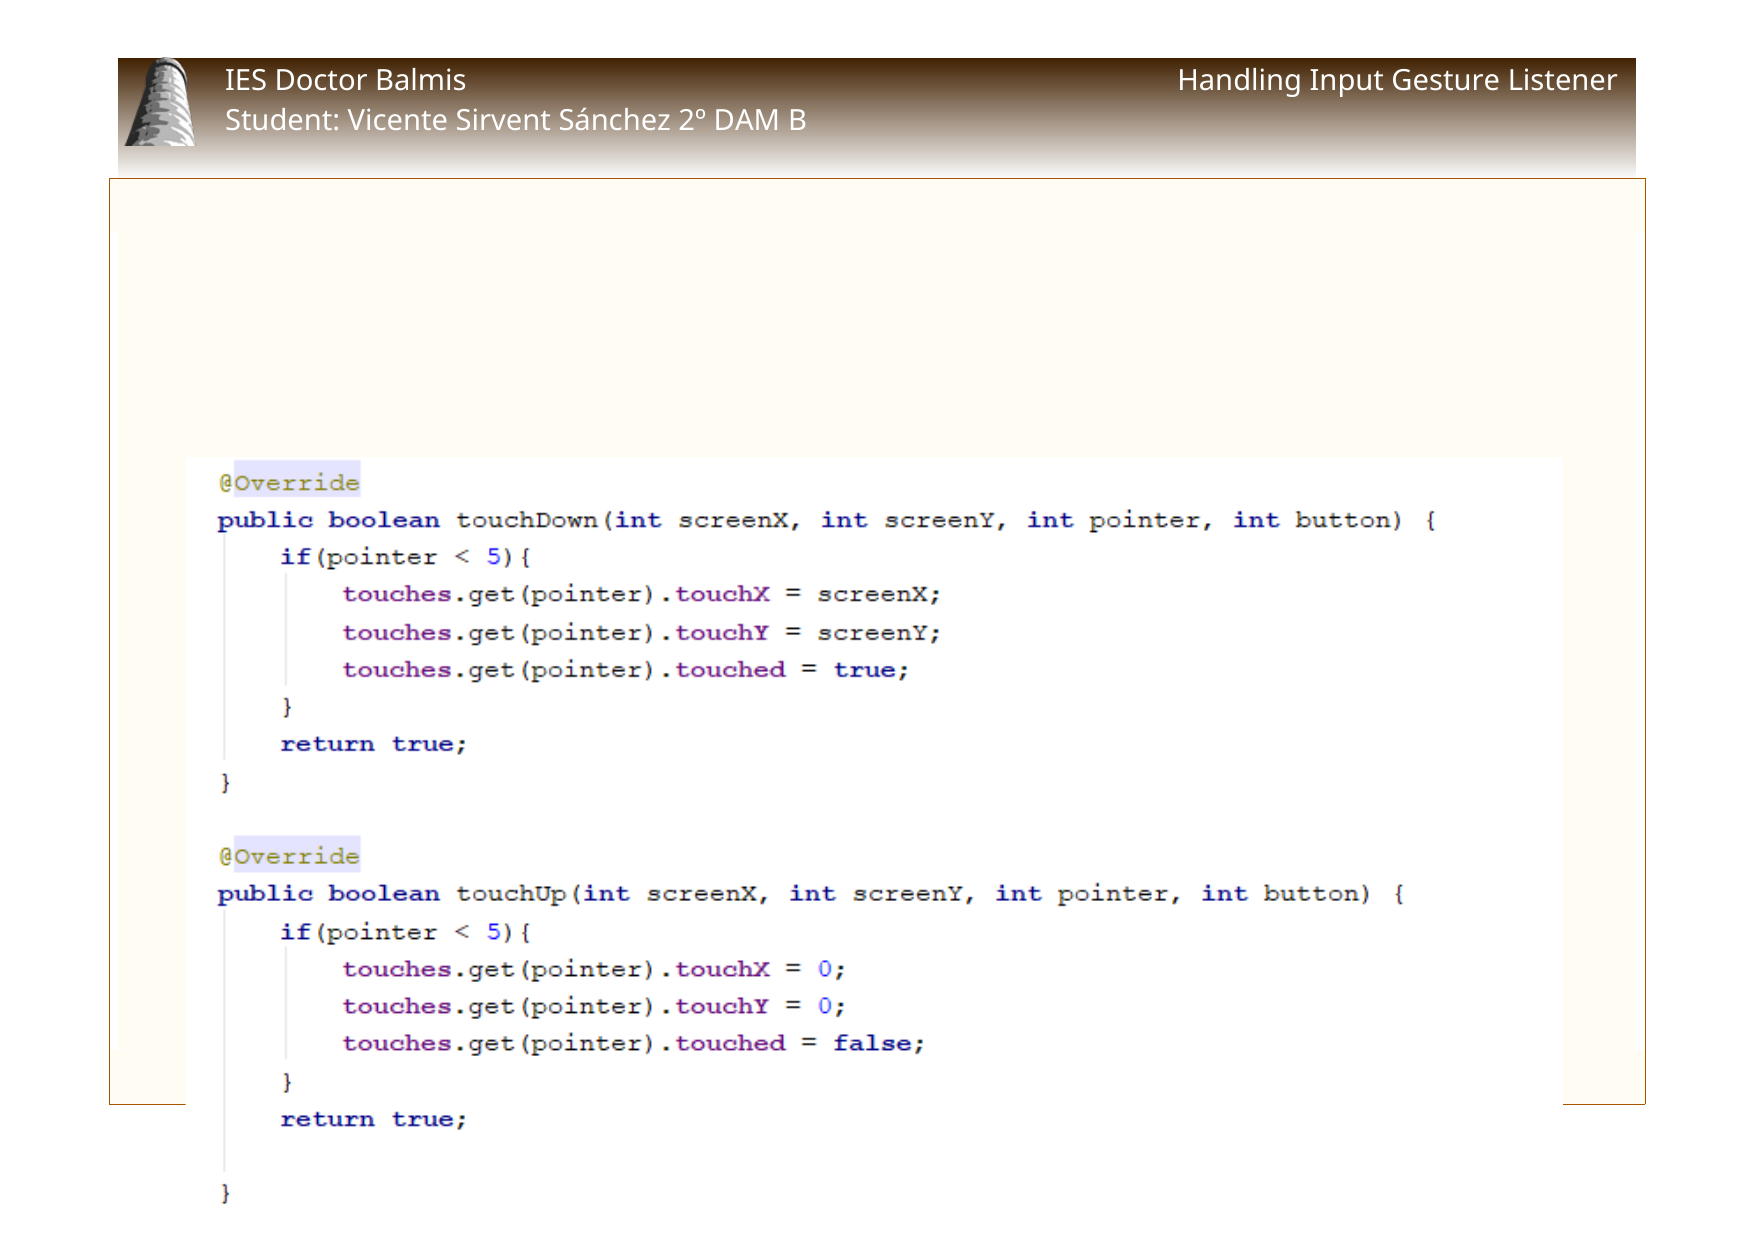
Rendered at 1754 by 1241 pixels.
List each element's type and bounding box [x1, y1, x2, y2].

picture [185, 457, 1563, 1241]
picture [121, 57, 202, 146]
